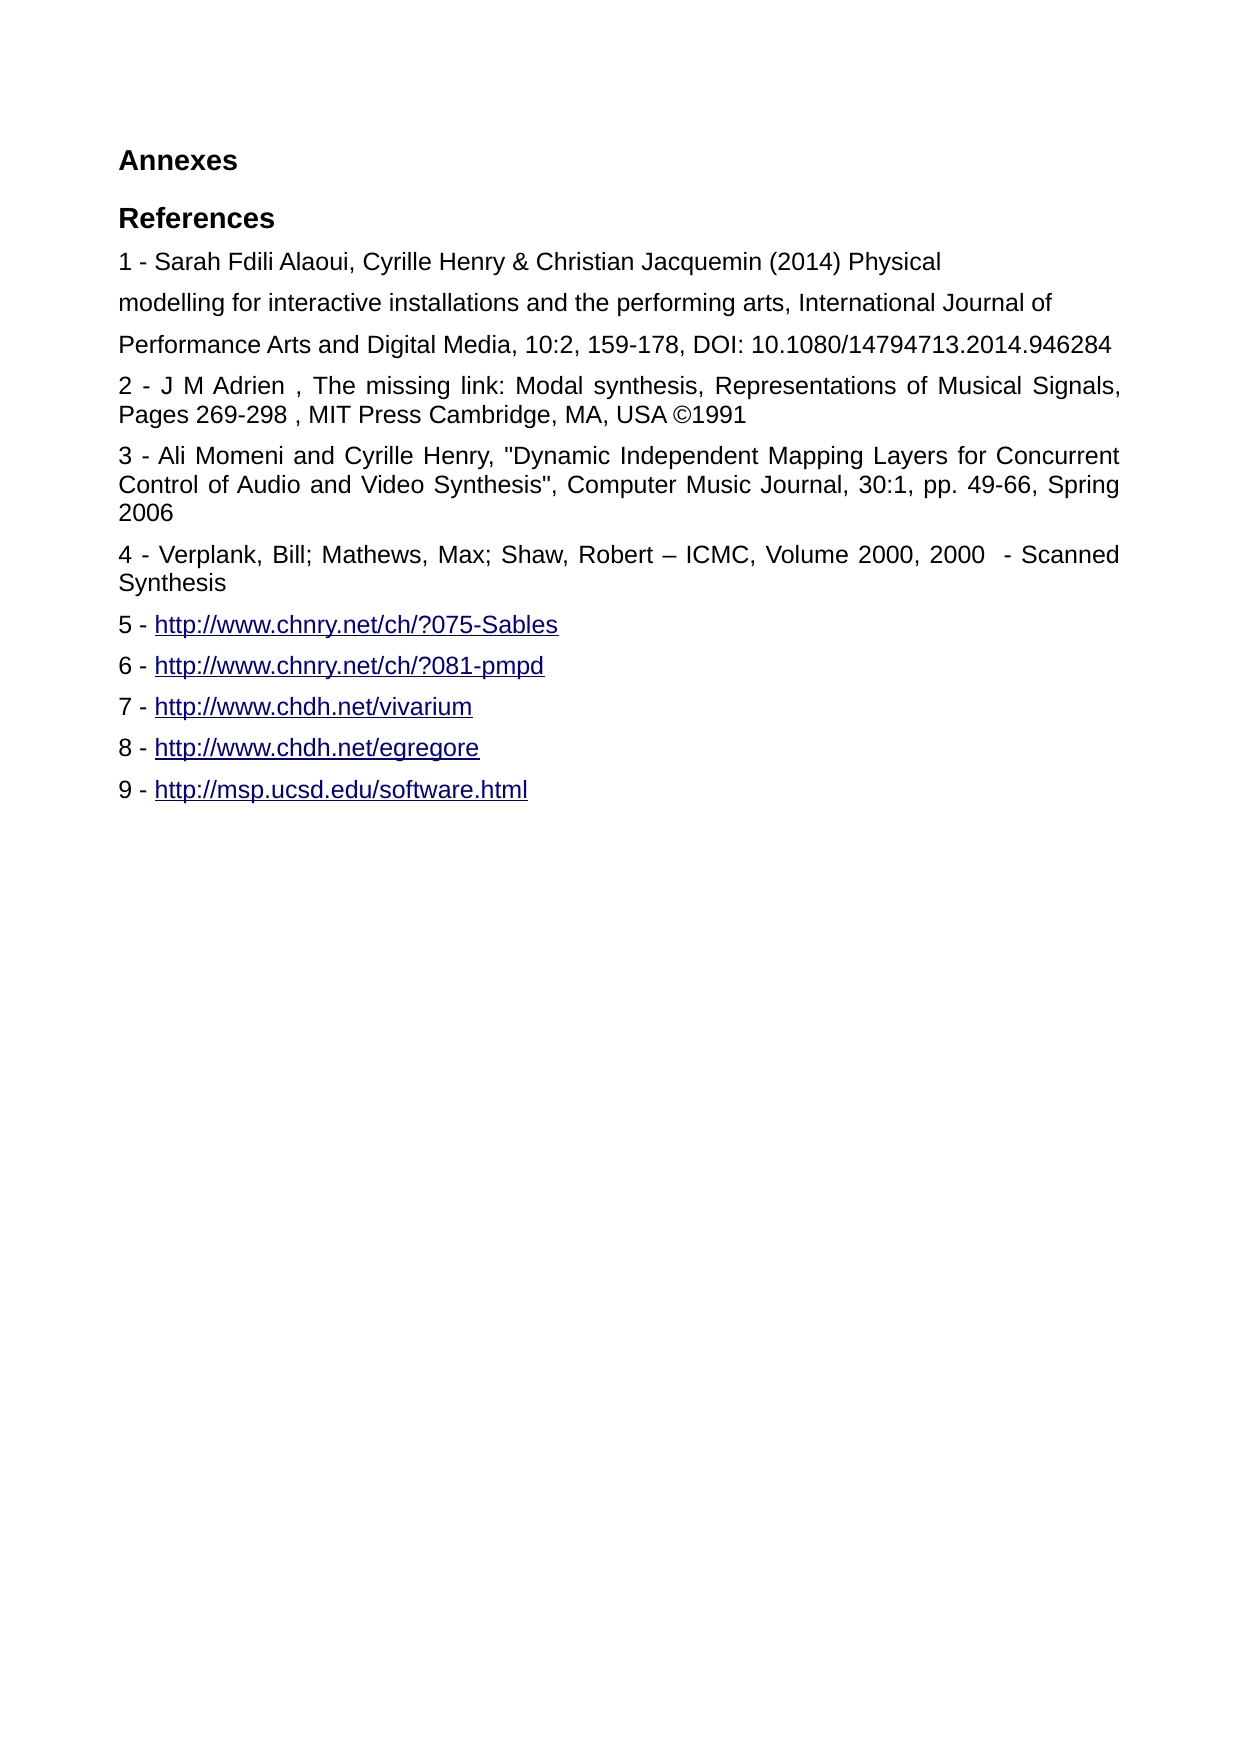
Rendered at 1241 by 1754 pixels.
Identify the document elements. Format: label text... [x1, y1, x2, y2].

text Performance Arts and Digital Media, 10:2, 159-178, DOI: 10.1080/14794713.2014.946284 [118, 330, 1122, 358]
text 3 - Ali Momeni and Cyrille Henry, "Dynamic Independent Mapping Layers for Concurrent Control of Audio and Video Synthesis", Computer Music Journal, 30:1, pp. 49-66, Spring 2006 [118, 441, 1122, 527]
text 2 - J M Adrien , The missing link: Modal synthesis, Representations of Musical Signals, Pages 269-298 , MIT Press Cambridge, MA, USA ©1991 [118, 371, 1122, 428]
text modelling for interactive installations and the performing arts, International Journal of [118, 288, 1122, 317]
text 1 - Sarah Fdili Alaoui, Cyrille Henry & Christian Jacquemin (2014) Physical [118, 247, 1122, 276]
text 8 - http://www.chdh.net/egregore [118, 733, 1122, 762]
text 4 - Verplank, Bill; Mathews, Max; Shaw, Robert – ICMC, Volume 2000, 2000 - Scanned Synthesis [118, 540, 1122, 597]
text 7 - http://www.chdh.net/vivarium [118, 692, 1122, 721]
subtitle References [118, 201, 1122, 235]
text 5 - http://www.chnry.net/ch/?075-Sables [118, 610, 1122, 638]
text 9 - http://msp.ucsd.edu/software.html [118, 775, 1122, 803]
text 6 - http://www.chnry.net/ch/?081-pmpd [118, 651, 1122, 680]
subtitle Annexes [118, 143, 1122, 176]
